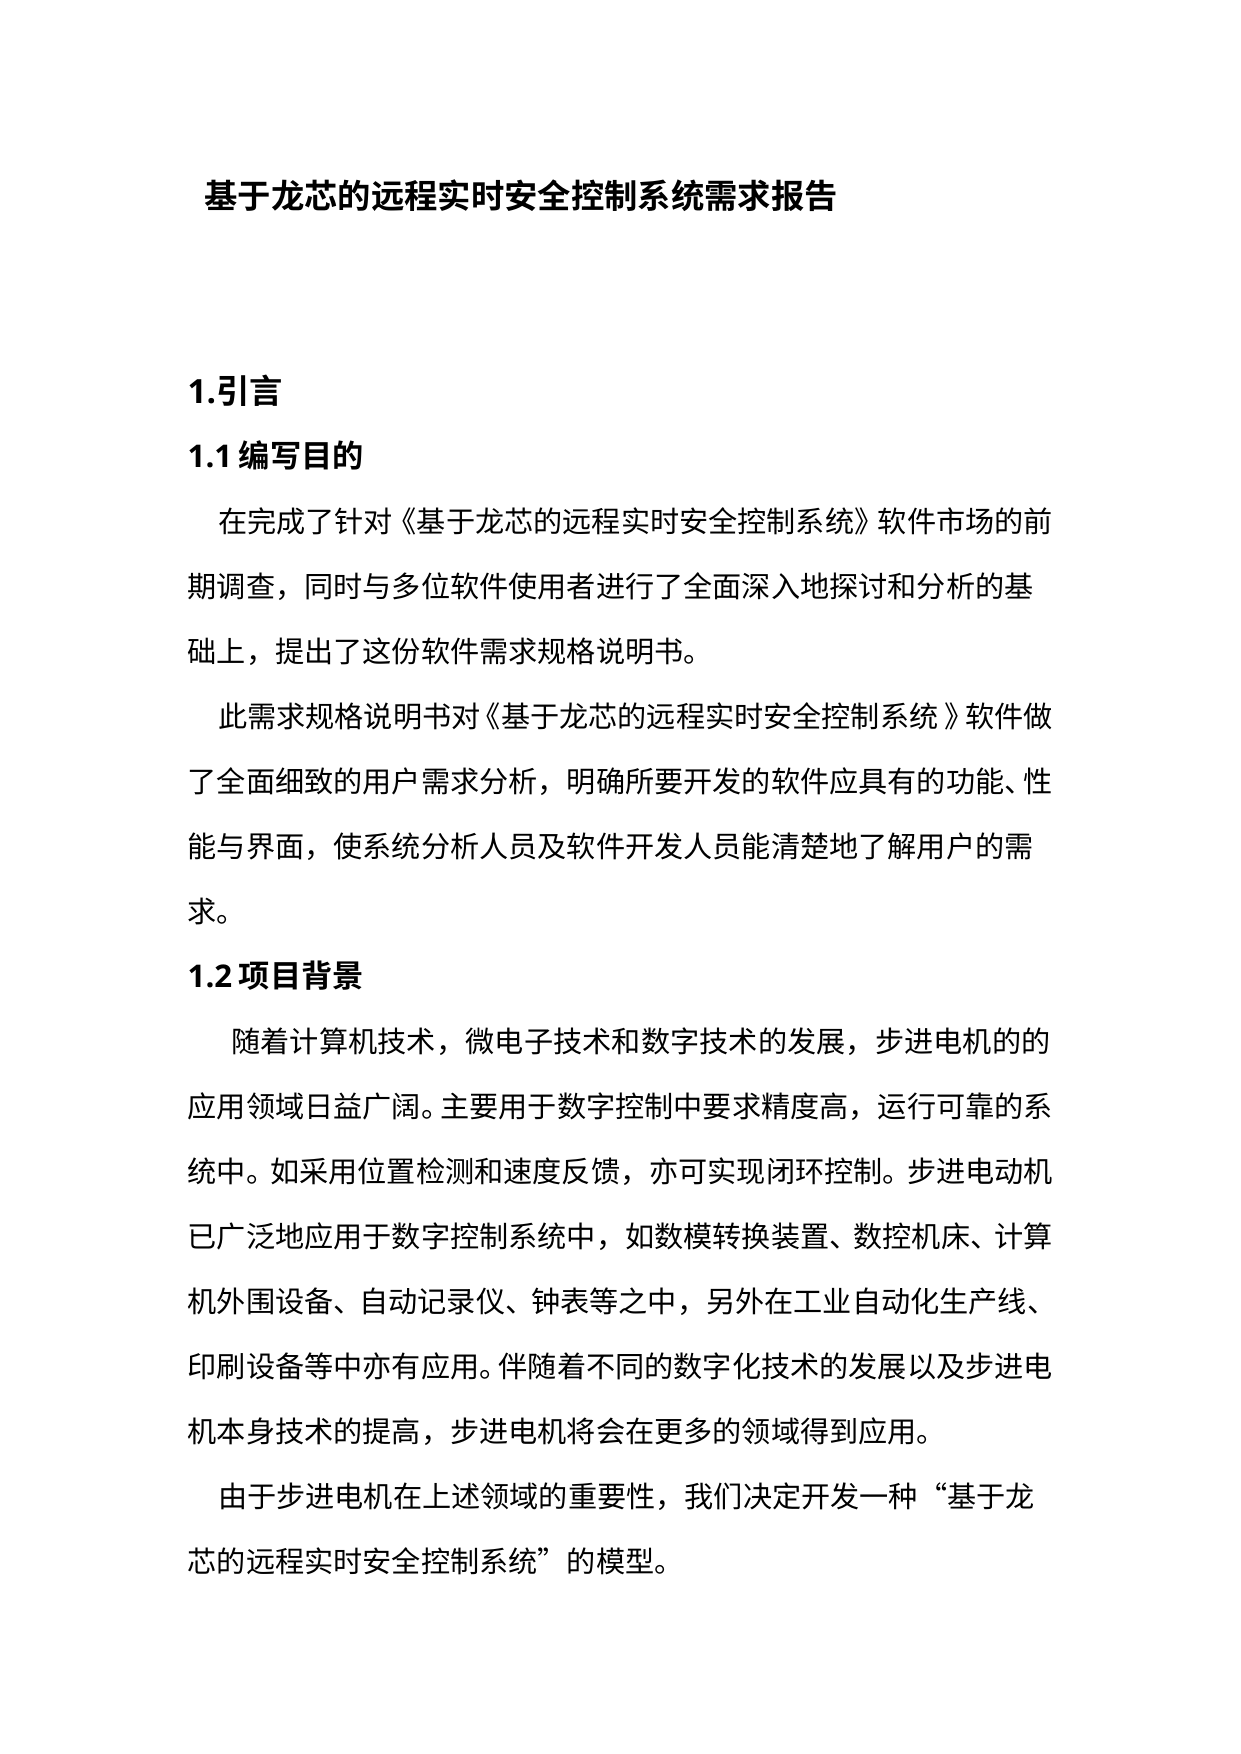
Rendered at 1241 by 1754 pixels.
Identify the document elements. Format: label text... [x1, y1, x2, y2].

text 1.引言 [187, 357, 1053, 422]
text 基于龙芯的远程实时安全控制系统需求报告 [144, 162, 1170, 227]
text 1.1编写目的 [187, 422, 1053, 487]
text 由于步进电机在上述领域的重要性，我们决定开发一种“基于龙芯的远程实时安全控制系统”的模型。 [187, 1462, 1053, 1592]
text 1.2项目背景 [187, 942, 1053, 1007]
text 在完成了针对《基于龙芯的远程实时安全控制系统》软件市场的前期调查，同时与多位软件使用者进行了全面深入地探讨和分析的基础上，提出了这份软件需求规格说明书。 [187, 487, 1053, 682]
text 此需求规格说明书对《基于龙芯的远程实时安全控制系统 》软件做了全面细致的用户需求分析，明确所要开发的软件应具有的功能、性能与界面，使系统分析人员及软件开发人员能清楚地了解用户的需求。 [187, 682, 1053, 942]
text 随着计算机技术，微电子技术和数字技术的发展，步进电机的的应用领域日益广阔。主要用于数字控制中要求精度高，运行可靠的系统中。如采用位置检测和速度反馈，亦可实现闭环控制。步进电动机已广泛地应用于数字控制系统中，如数模转换装置、数控机床、计算机外围设备、自动记录仪、钟表等之中，另外在工业自动化生产线、印刷设备等中亦有应用。伴随着不同的数字化技术的发展以及步进电机本身技术的提高，步进电机将会在更多的领域得到应用。 [187, 1007, 1053, 1462]
